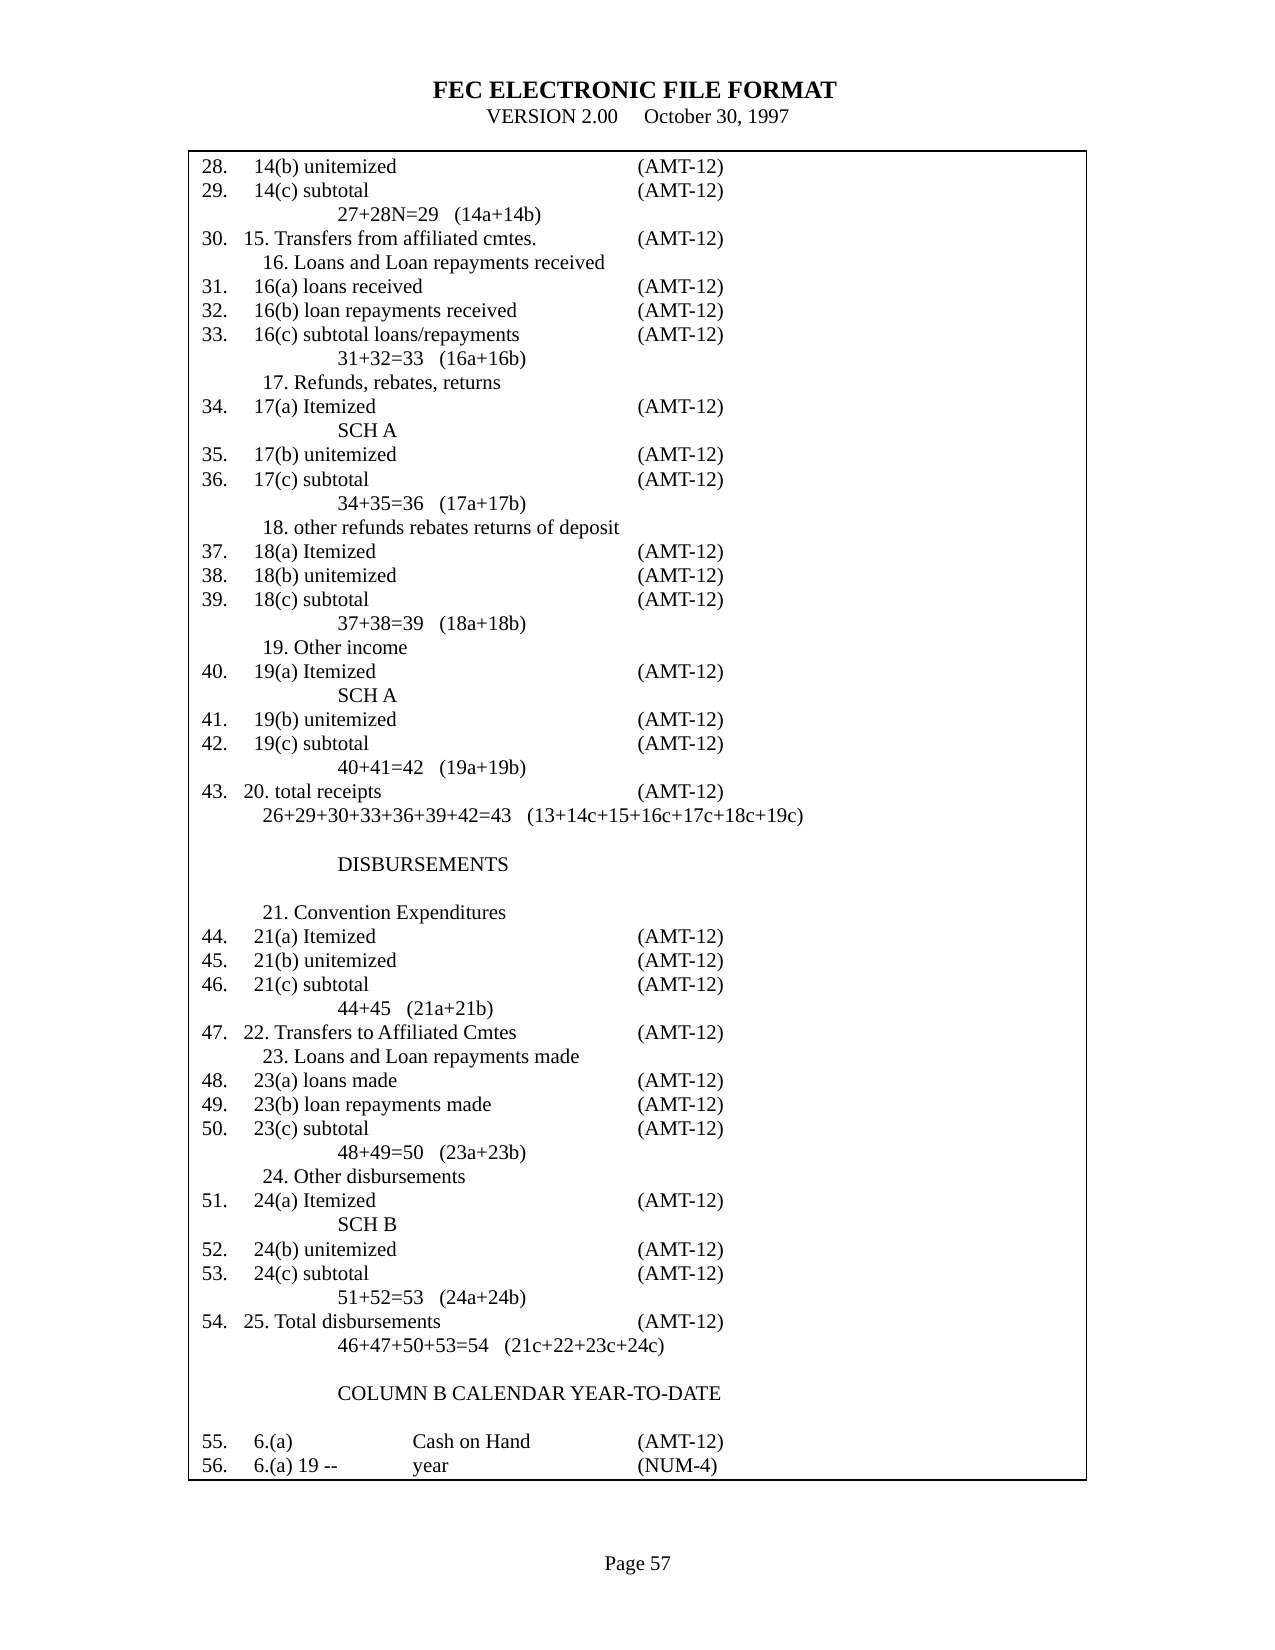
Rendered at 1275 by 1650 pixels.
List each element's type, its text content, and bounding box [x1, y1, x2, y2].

text 53. 24(c) subtotal (AMT-12) [189, 1257, 1086, 1281]
text 55. 6.(a) Cash on Hand (AMT-12) [189, 1425, 1086, 1449]
text 28. 14(b) unitemized (AMT-12) [189, 152, 1086, 174]
text 51+52=53 (24a+24b) [189, 1281, 1086, 1305]
text 31+32=33 (16a+16b) [189, 342, 1086, 367]
text 37. 18(a) Itemized (AMT-12) [189, 535, 1086, 559]
text 35. 17(b) unitemized (AMT-12) [189, 439, 1086, 463]
text 18. other refunds rebates returns of deposit [189, 511, 1086, 535]
text COLUMN B CALENDAR YEAR-TO-DATE [189, 1377, 1086, 1405]
text 56. 6.(a) 19 -- year (NUM-4) [189, 1449, 1086, 1479]
text 31. 16(a) loans received (AMT-12) [189, 270, 1086, 294]
text SCH B [189, 1209, 1086, 1233]
text 40. 19(a) Itemized (AMT-12) [189, 655, 1086, 679]
text 16. Loans and Loan repayments received [189, 246, 1086, 270]
text 23. Loans and Loan repayments made [189, 1040, 1086, 1064]
text 34. 17(a) Itemized (AMT-12) [189, 391, 1086, 415]
text DISBURSEMENTS [189, 848, 1086, 876]
text 47. 22. Transfers to Affiliated Cmtes (AMT-12) [189, 1016, 1086, 1040]
text 48+49=50 (23a+23b) [189, 1137, 1086, 1161]
text 46. 21(c) subtotal (AMT-12) [189, 968, 1086, 992]
text 39. 18(c) subtotal (AMT-12) [189, 583, 1086, 607]
text 45. 21(b) unitemized (AMT-12) [189, 944, 1086, 968]
text 37+38=39 (18a+18b) [189, 607, 1086, 631]
text 34+35=36 (17a+17b) [189, 487, 1086, 511]
text 19. Other income [189, 631, 1086, 655]
text 54. 25. Total disbursements (AMT-12) [189, 1305, 1086, 1329]
text 52. 24(b) unitemized (AMT-12) [189, 1233, 1086, 1257]
text 27+28N=29 (14a+14b) [189, 198, 1086, 222]
text 21. Convention Expenditures [189, 896, 1086, 920]
text 41. 19(b) unitemized (AMT-12) [189, 703, 1086, 727]
text 32. 16(b) loan repayments received (AMT-12) [189, 294, 1086, 318]
text 29. 14(c) subtotal (AMT-12) [189, 174, 1086, 198]
text 44. 21(a) Itemized (AMT-12) [189, 920, 1086, 944]
text 44+45 (21a+21b) [189, 992, 1086, 1016]
text 36. 17(c) subtotal (AMT-12) [189, 463, 1086, 487]
text 30. 15. Transfers from affiliated cmtes. (AMT-12) [189, 222, 1086, 246]
text 51. 24(a) Itemized (AMT-12) [189, 1185, 1086, 1209]
text 26+29+30+33+36+39+42=43 (13+14c+15+16c+17c+18c+19c) [189, 800, 1086, 827]
text SCH A [189, 415, 1086, 439]
text 48. 23(a) loans made (AMT-12) [189, 1064, 1086, 1088]
text 50. 23(c) subtotal (AMT-12) [189, 1112, 1086, 1137]
text 38. 18(b) unitemized (AMT-12) [189, 559, 1086, 583]
text 43. 20. total receipts (AMT-12) [189, 776, 1086, 800]
text 17. Refunds, rebates, returns [189, 367, 1086, 391]
text 49. 23(b) loan repayments made (AMT-12) [189, 1088, 1086, 1112]
text 33. 16(c) subtotal loans/repayments (AMT-12) [189, 318, 1086, 342]
text 42. 19(c) subtotal (AMT-12) [189, 727, 1086, 752]
text SCH A [189, 679, 1086, 703]
text 46+47+50+53=54 (21c+22+23c+24c) [189, 1329, 1086, 1357]
text 40+41=42 (19a+19b) [189, 752, 1086, 776]
text 24. Other disbursements [189, 1161, 1086, 1185]
